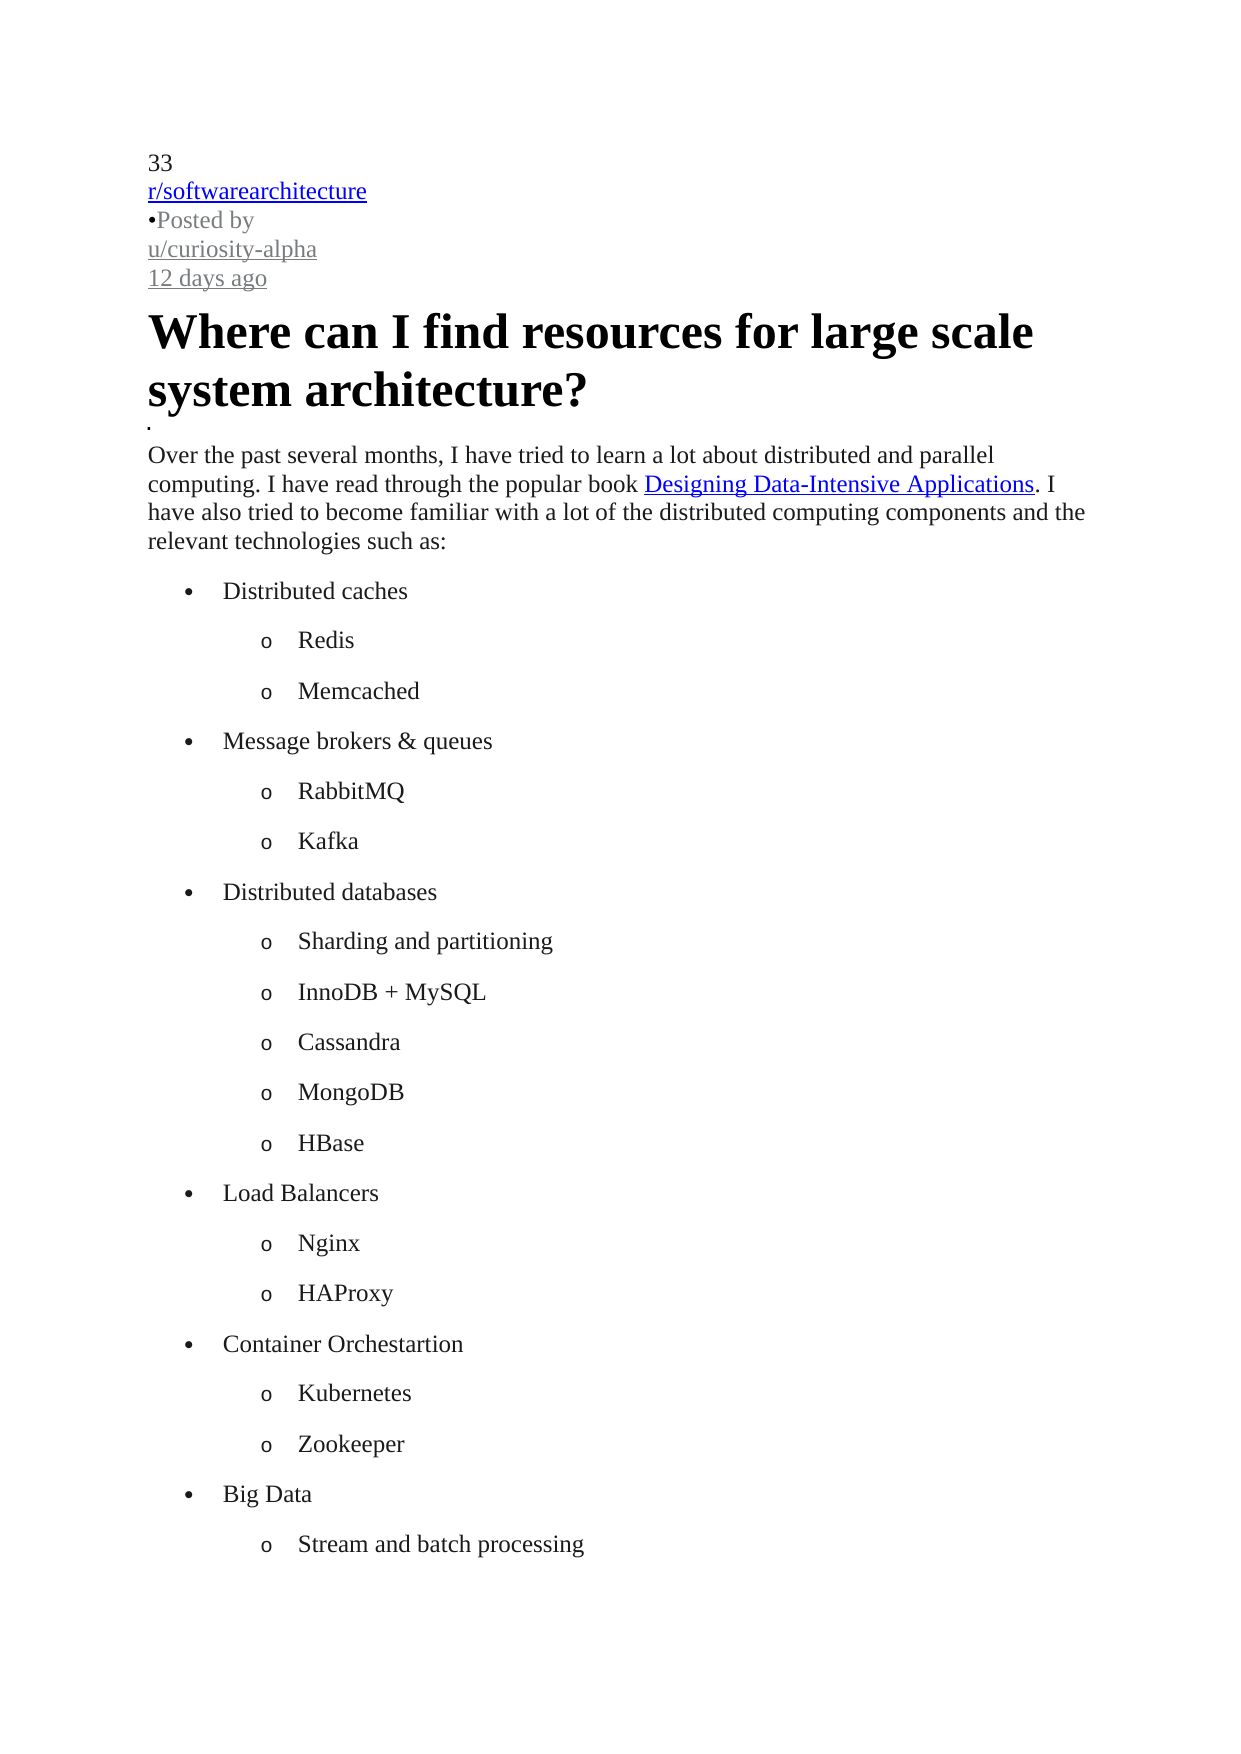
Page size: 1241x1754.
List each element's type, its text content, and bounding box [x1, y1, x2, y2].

text 12 days ago [148, 263, 1093, 291]
list Message brokers & queues [185, 726, 1093, 755]
list InnoDB + MySQL [260, 977, 1093, 1006]
list MongoDB [260, 1077, 1093, 1107]
list Kubernetes [260, 1378, 1093, 1408]
list Kafka [260, 826, 1093, 856]
text Over the past several months, I have tried to learn a lot about distributed and parallel computing. I have read through the popular book Designing Data-Intensive Applications. I have also tried to become familiar with a lot of the distributed computing components and the relevant technologies such as: [148, 440, 1093, 555]
text 33 [148, 148, 1093, 176]
list HBase [260, 1128, 1093, 1157]
list Distributed databases [185, 877, 1093, 905]
list HAProxy [260, 1278, 1093, 1308]
list Memcached [260, 676, 1093, 705]
list Zookeeper [260, 1429, 1093, 1458]
list Stream and batch processing [260, 1529, 1093, 1558]
text u/curiosity-alpha [148, 234, 1093, 263]
list RabbitMQ [260, 776, 1093, 805]
text •Posted by [148, 205, 1093, 234]
list Nginx [260, 1228, 1093, 1257]
text r/softwarearchitecture [148, 176, 1093, 205]
subtitle Where can I find resources for large scale system architecture? [148, 302, 1093, 417]
list Distributed caches [185, 576, 1093, 604]
list Cassandra [260, 1027, 1093, 1057]
list Sharding and partitioning [260, 926, 1093, 956]
list Container Orchestartion [185, 1329, 1093, 1357]
list Big Data [185, 1479, 1093, 1508]
list Load Balancers [185, 1178, 1093, 1207]
list Redis [260, 625, 1093, 655]
